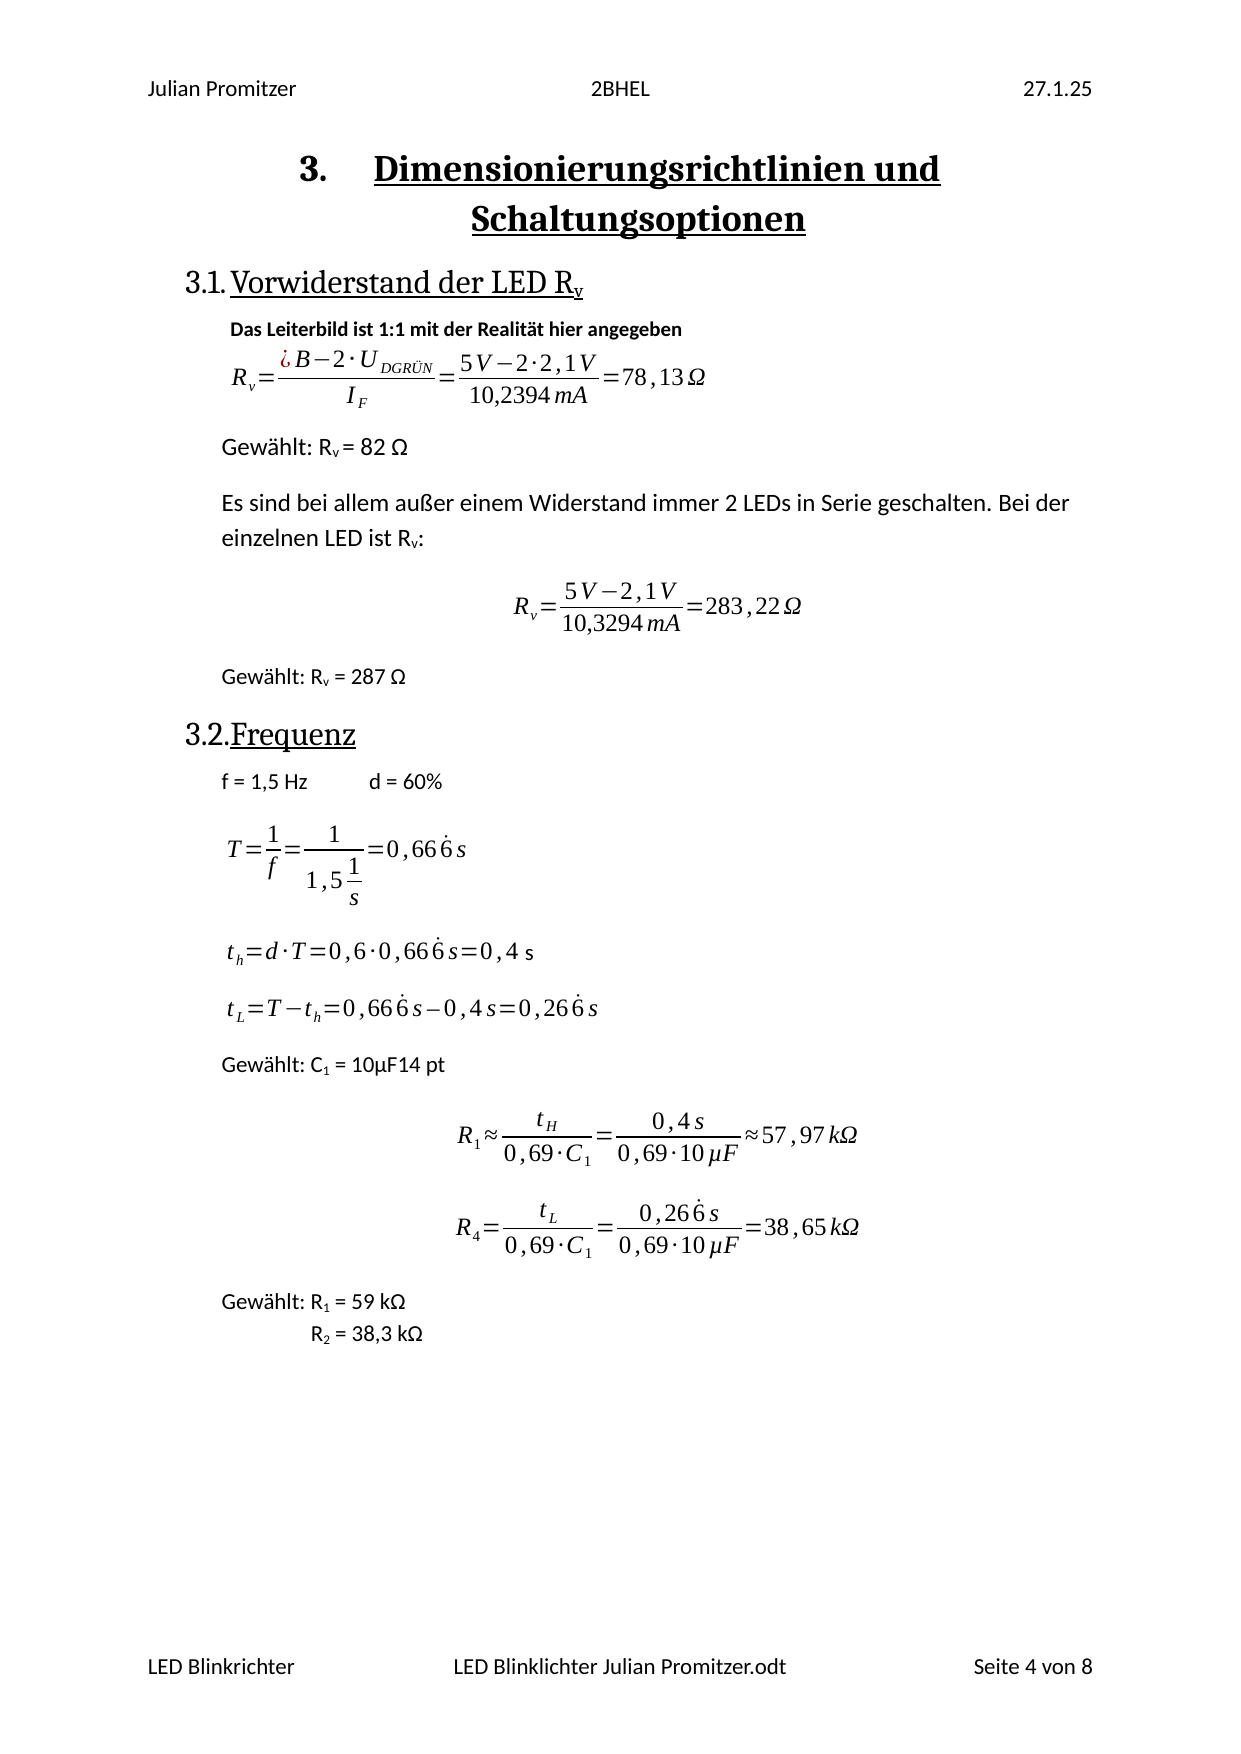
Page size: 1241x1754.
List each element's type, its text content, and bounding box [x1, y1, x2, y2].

text Gewählt: Rv = 82 Ω [221, 431, 1093, 461]
subtitle Frequenz [185, 715, 1093, 753]
text Gewählt: Rv = 287 Ω [185, 662, 1093, 690]
text Es sind bei allem außer einem Widerstand immer 2 LEDs in Serie geschalten. Bei der einzelnen LED ist Rv: [221, 487, 1093, 552]
subtitle Vorwiderstand der LED Rv [185, 263, 1093, 302]
subtitle Dimensionierungsrichtlinien und Schaltungsoptionen [148, 148, 1093, 240]
text f = 1,5 Hz d = 60% [221, 767, 1093, 795]
text Gewählt: R1 = 59 kΩ R2 = 38,3 kΩ [221, 1287, 1093, 1347]
list Das Leiterbild ist 1:1 mit der Realität hier angegeben [185, 316, 1093, 412]
text Gewählt: C1 = 10µF14 pt [221, 1051, 1093, 1079]
text s [221, 936, 1093, 968]
